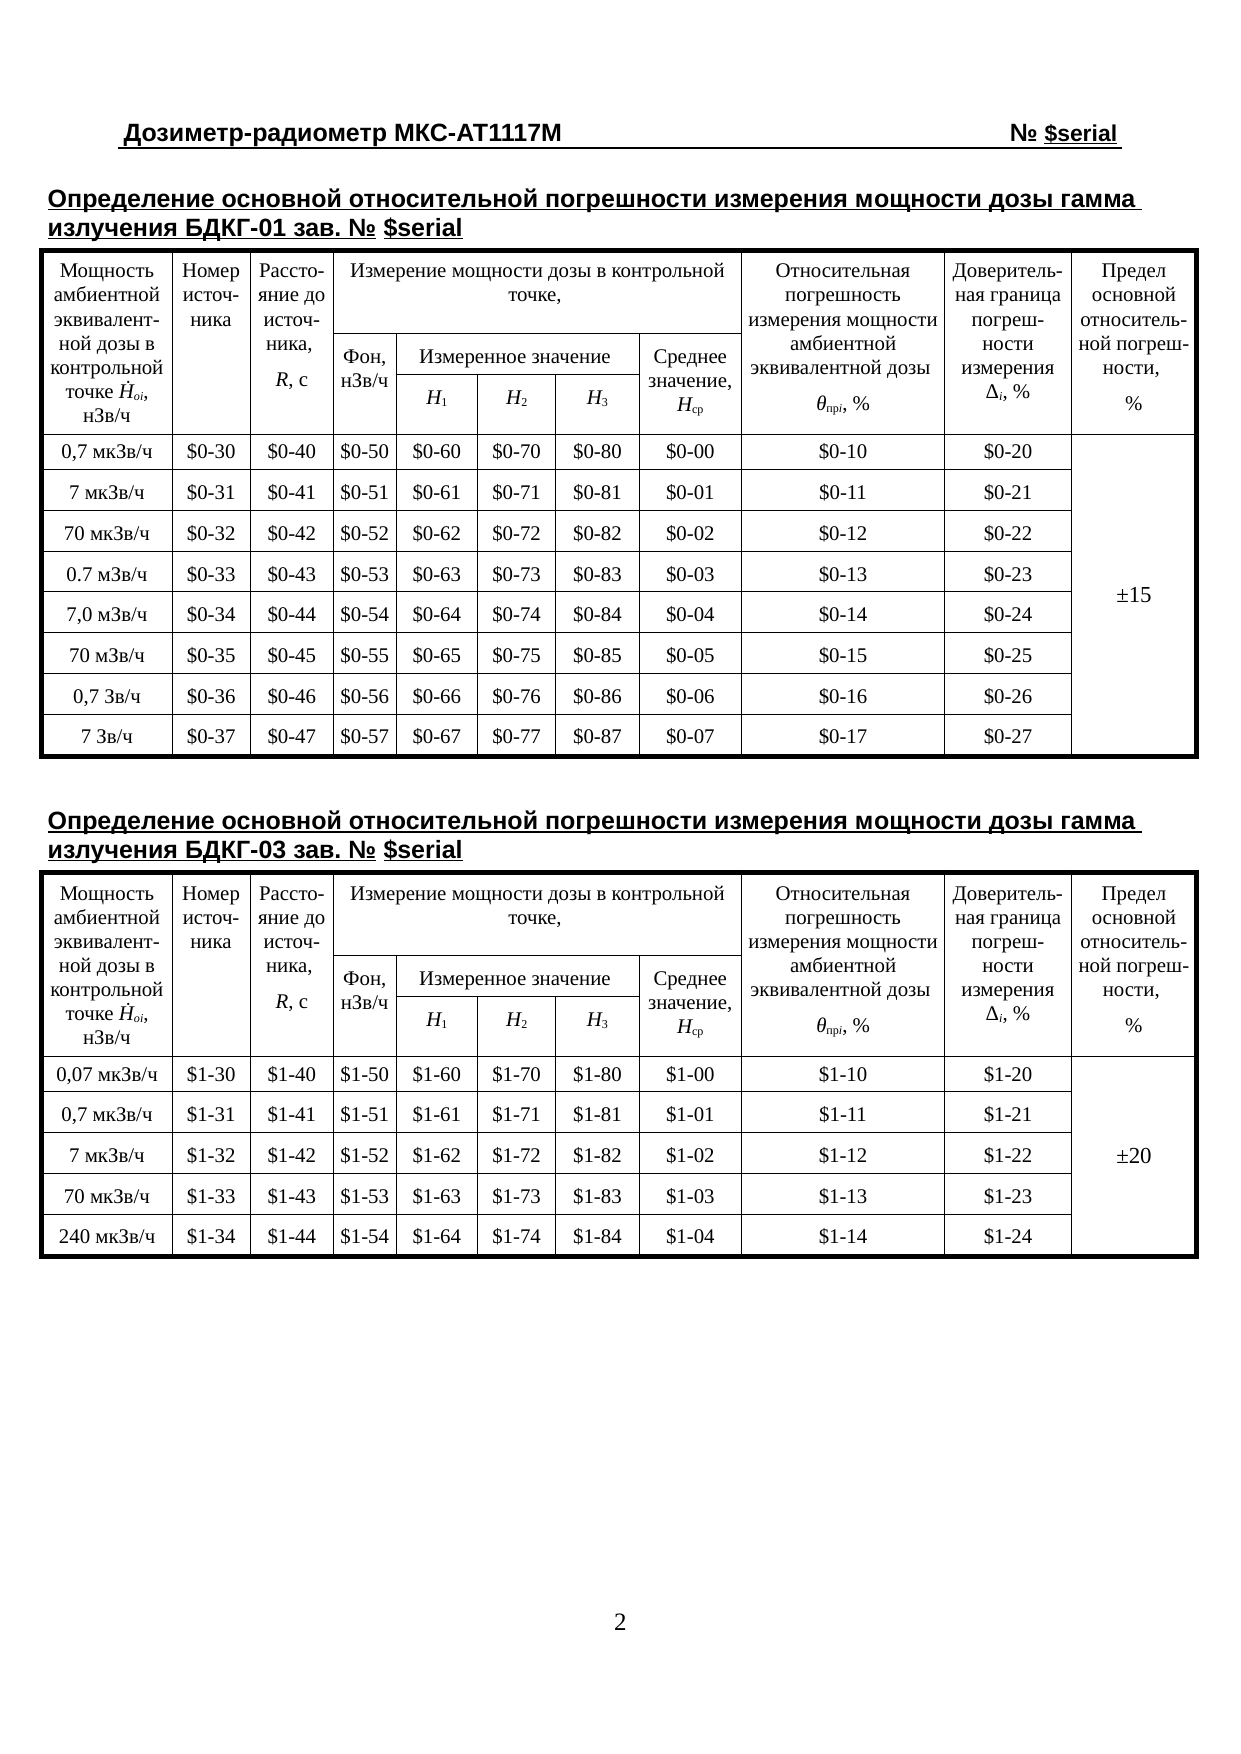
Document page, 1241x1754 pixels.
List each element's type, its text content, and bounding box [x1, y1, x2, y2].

table_cell $1-83 [556, 1174, 639, 1213]
table_cell $0-06 [640, 674, 741, 713]
table_cell $0-11 [742, 470, 944, 510]
table_cell $0-10 [742, 435, 944, 469]
table_cell 240 мкЗв/ч [44, 1215, 172, 1254]
table_cell Среднее значение, Hср [640, 334, 741, 433]
table_cell $1-11 [742, 1092, 944, 1132]
table_cell ±15 [1072, 435, 1194, 754]
table_cell $0-07 [640, 715, 741, 754]
table_cell 0,7 мкЗв/ч [44, 1092, 172, 1132]
table_cell Доверитель-ная граница погреш-ности измерения Δi, % [945, 253, 1071, 433]
table_cell $0-81 [556, 470, 639, 510]
table_cell $1-13 [742, 1174, 944, 1213]
table_cell $1-81 [556, 1092, 639, 1132]
table_cell $1-21 [945, 1092, 1071, 1132]
table_cell $1-24 [945, 1215, 1071, 1254]
table_cell 0,7 Зв/ч [44, 674, 172, 713]
table_cell $0-76 [478, 674, 555, 713]
table_header Определение основной относительной погрешности измерения мощности дозы гамма излучения БДКГ-03 зав. № $serial [42, 801, 1196, 869]
table_cell Мощность амбиентной эквивалент-ной дозы в контрольной точке Ḣoi, нЗв/ч [44, 875, 172, 1056]
table_header Определение основной относительной погрешности измерения мощности дозы гамма излучения БДКГ-01 зав. № $serial [42, 179, 1196, 247]
table_cell $0-24 [945, 592, 1071, 632]
table_cell H2 [478, 375, 555, 433]
table_cell $1-73 [478, 1174, 555, 1213]
table_cell Номер источ-ника [173, 875, 250, 1056]
table_cell $0-36 [173, 674, 250, 713]
table_cell Измеренное значение [397, 956, 639, 996]
table_cell $0-05 [640, 633, 741, 673]
table_cell 70 мкЗв/ч [44, 1174, 172, 1213]
table_cell $1-43 [251, 1174, 333, 1213]
table_cell Доверитель-ная граница погреш-ности измерения Δi, % [945, 875, 1071, 1056]
table_cell Измерение мощности дозы в контрольной точке, [334, 253, 741, 333]
table_cell $0-50 [334, 435, 396, 469]
table_cell $0-84 [556, 592, 639, 632]
table_cell $1-82 [556, 1133, 639, 1173]
table_cell $0-15 [742, 633, 944, 673]
table_cell $0-53 [334, 552, 396, 591]
table_cell $0-60 [397, 435, 477, 469]
table_cell $0-54 [334, 592, 396, 632]
table_cell $0-65 [397, 633, 477, 673]
table_cell $1-80 [556, 1057, 639, 1091]
table_cell $0-71 [478, 470, 555, 510]
table_cell $0-41 [251, 470, 333, 510]
table_cell $1-40 [251, 1057, 333, 1091]
table_cell $0-85 [556, 633, 639, 673]
table_cell $1-23 [945, 1174, 1071, 1213]
table_cell 70 мкЗв/ч [44, 511, 172, 551]
table_cell $1-72 [478, 1133, 555, 1173]
table_cell $1-53 [334, 1174, 396, 1213]
table_cell $0-46 [251, 674, 333, 713]
table_cell $1-42 [251, 1133, 333, 1173]
table_cell Фон, нЗв/ч [334, 334, 396, 433]
table_cell $1-33 [173, 1174, 250, 1213]
table_cell $0-63 [397, 552, 477, 591]
table_cell $0-52 [334, 511, 396, 551]
table_cell $0-37 [173, 715, 250, 754]
table_cell Относительная погрешность измерения мощности амбиентной эквивалентной дозы θпрi, % [742, 875, 944, 1056]
table_cell $0-26 [945, 674, 1071, 713]
table_cell $1-31 [173, 1092, 250, 1132]
table_cell $1-70 [478, 1057, 555, 1091]
table_cell $1-71 [478, 1092, 555, 1132]
table_cell Относительная погрешность измерения мощности амбиентной эквивалентной дозы θпрi, % [742, 253, 944, 433]
table_cell $1-64 [397, 1215, 477, 1254]
table_cell $0-35 [173, 633, 250, 673]
table_cell $0-57 [334, 715, 396, 754]
table_cell $0-30 [173, 435, 250, 469]
table_cell $0-22 [945, 511, 1071, 551]
table_cell $0-42 [251, 511, 333, 551]
table_cell $0-47 [251, 715, 333, 754]
table_cell $0-45 [251, 633, 333, 673]
table_cell $1-12 [742, 1133, 944, 1173]
table_cell $0-44 [251, 592, 333, 632]
table_cell 7 Зв/ч [44, 715, 172, 754]
table_cell H1 [397, 997, 477, 1056]
table_cell $1-54 [334, 1215, 396, 1254]
table_cell $0-55 [334, 633, 396, 673]
table_cell $0-62 [397, 511, 477, 551]
table_cell 7 мкЗв/ч [44, 470, 172, 510]
table_cell $0-73 [478, 552, 555, 591]
table_cell $0-32 [173, 511, 250, 551]
table_cell 0,07 мкЗв/ч [44, 1057, 172, 1091]
table_cell 0.7 мЗв/ч [44, 552, 172, 591]
table_cell $0-67 [397, 715, 477, 754]
table_cell Предел основной относитель-ной погреш-ности, % [1072, 875, 1194, 1056]
table_cell Номер источ-ника [173, 253, 250, 433]
table_cell $0-86 [556, 674, 639, 713]
table_cell $0-16 [742, 674, 944, 713]
table_cell H3 [556, 997, 639, 1056]
table_cell $0-77 [478, 715, 555, 754]
table_cell Предел основной относитель-ной погреш-ности, % [1072, 253, 1194, 433]
table_cell $0-87 [556, 715, 639, 754]
table_cell $1-50 [334, 1057, 396, 1091]
table_cell $0-04 [640, 592, 741, 632]
table_cell $1-32 [173, 1133, 250, 1173]
table_cell $0-61 [397, 470, 477, 510]
table_cell $1-14 [742, 1215, 944, 1254]
table_cell $1-34 [173, 1215, 250, 1254]
table_cell Рассто-яние до источ-ника, R, с [251, 875, 333, 1056]
table_cell $1-01 [640, 1092, 741, 1132]
table_cell $0-51 [334, 470, 396, 510]
table_cell $1-62 [397, 1133, 477, 1173]
table_cell $1-00 [640, 1057, 741, 1091]
table_cell $1-30 [173, 1057, 250, 1091]
table_cell $1-20 [945, 1057, 1071, 1091]
table_cell $0-02 [640, 511, 741, 551]
table_cell H2 [478, 997, 555, 1056]
table_cell $1-84 [556, 1215, 639, 1254]
table_cell $0-40 [251, 435, 333, 469]
table_cell $1-51 [334, 1092, 396, 1132]
table_cell $1-03 [640, 1174, 741, 1213]
table_cell $0-03 [640, 552, 741, 591]
table_cell $0-74 [478, 592, 555, 632]
table_cell Измеренное значение [397, 334, 639, 374]
table_cell $0-13 [742, 552, 944, 591]
table_cell $0-72 [478, 511, 555, 551]
table_cell $1-63 [397, 1174, 477, 1213]
table_cell H3 [556, 375, 639, 433]
table_cell Фон, нЗв/ч [334, 956, 396, 1056]
table_cell $0-00 [640, 435, 741, 469]
table_cell $0-14 [742, 592, 944, 632]
table_cell Среднее значение, Hср [640, 956, 741, 1056]
table_cell $1-61 [397, 1092, 477, 1132]
table_cell $0-80 [556, 435, 639, 469]
table_cell Рассто-яние до источ-ника, R, с [251, 253, 333, 433]
table_cell 7,0 мЗв/ч [44, 592, 172, 632]
table_cell $0-01 [640, 470, 741, 510]
table_cell $1-44 [251, 1215, 333, 1254]
table_cell $0-82 [556, 511, 639, 551]
table_cell $0-33 [173, 552, 250, 591]
table_cell $0-27 [945, 715, 1071, 754]
table_cell Измерение мощности дозы в контрольной точке, [334, 875, 741, 955]
table_cell $0-34 [173, 592, 250, 632]
table_cell $0-70 [478, 435, 555, 469]
table_cell $0-23 [945, 552, 1071, 591]
table_cell $0-66 [397, 674, 477, 713]
table_cell $1-41 [251, 1092, 333, 1132]
table_cell $0-43 [251, 552, 333, 591]
table_cell $1-02 [640, 1133, 741, 1173]
table_cell $0-12 [742, 511, 944, 551]
table_cell $0-17 [742, 715, 944, 754]
table_cell $0-20 [945, 435, 1071, 469]
table_cell $0-31 [173, 470, 250, 510]
table_cell $1-52 [334, 1133, 396, 1173]
table_cell 70 мЗв/ч [44, 633, 172, 673]
table_cell 7 мкЗв/ч [44, 1133, 172, 1173]
table_cell $1-04 [640, 1215, 741, 1254]
table_cell $1-60 [397, 1057, 477, 1091]
table_cell $0-75 [478, 633, 555, 673]
table_cell ±20 [1072, 1057, 1194, 1254]
table_cell H1 [397, 375, 477, 433]
table_cell $1-10 [742, 1057, 944, 1091]
table_cell $0-64 [397, 592, 477, 632]
table_cell $0-25 [945, 633, 1071, 673]
table_cell $0-56 [334, 674, 396, 713]
table_cell 0,7 мкЗв/ч [44, 435, 172, 469]
table_cell $0-21 [945, 470, 1071, 510]
table_cell $0-83 [556, 552, 639, 591]
table_cell $1-74 [478, 1215, 555, 1254]
table_cell Мощность амбиентной эквивалент-ной дозы в контрольной точке Ḣoi, нЗв/ч [44, 253, 172, 433]
table_cell $1-22 [945, 1133, 1071, 1173]
